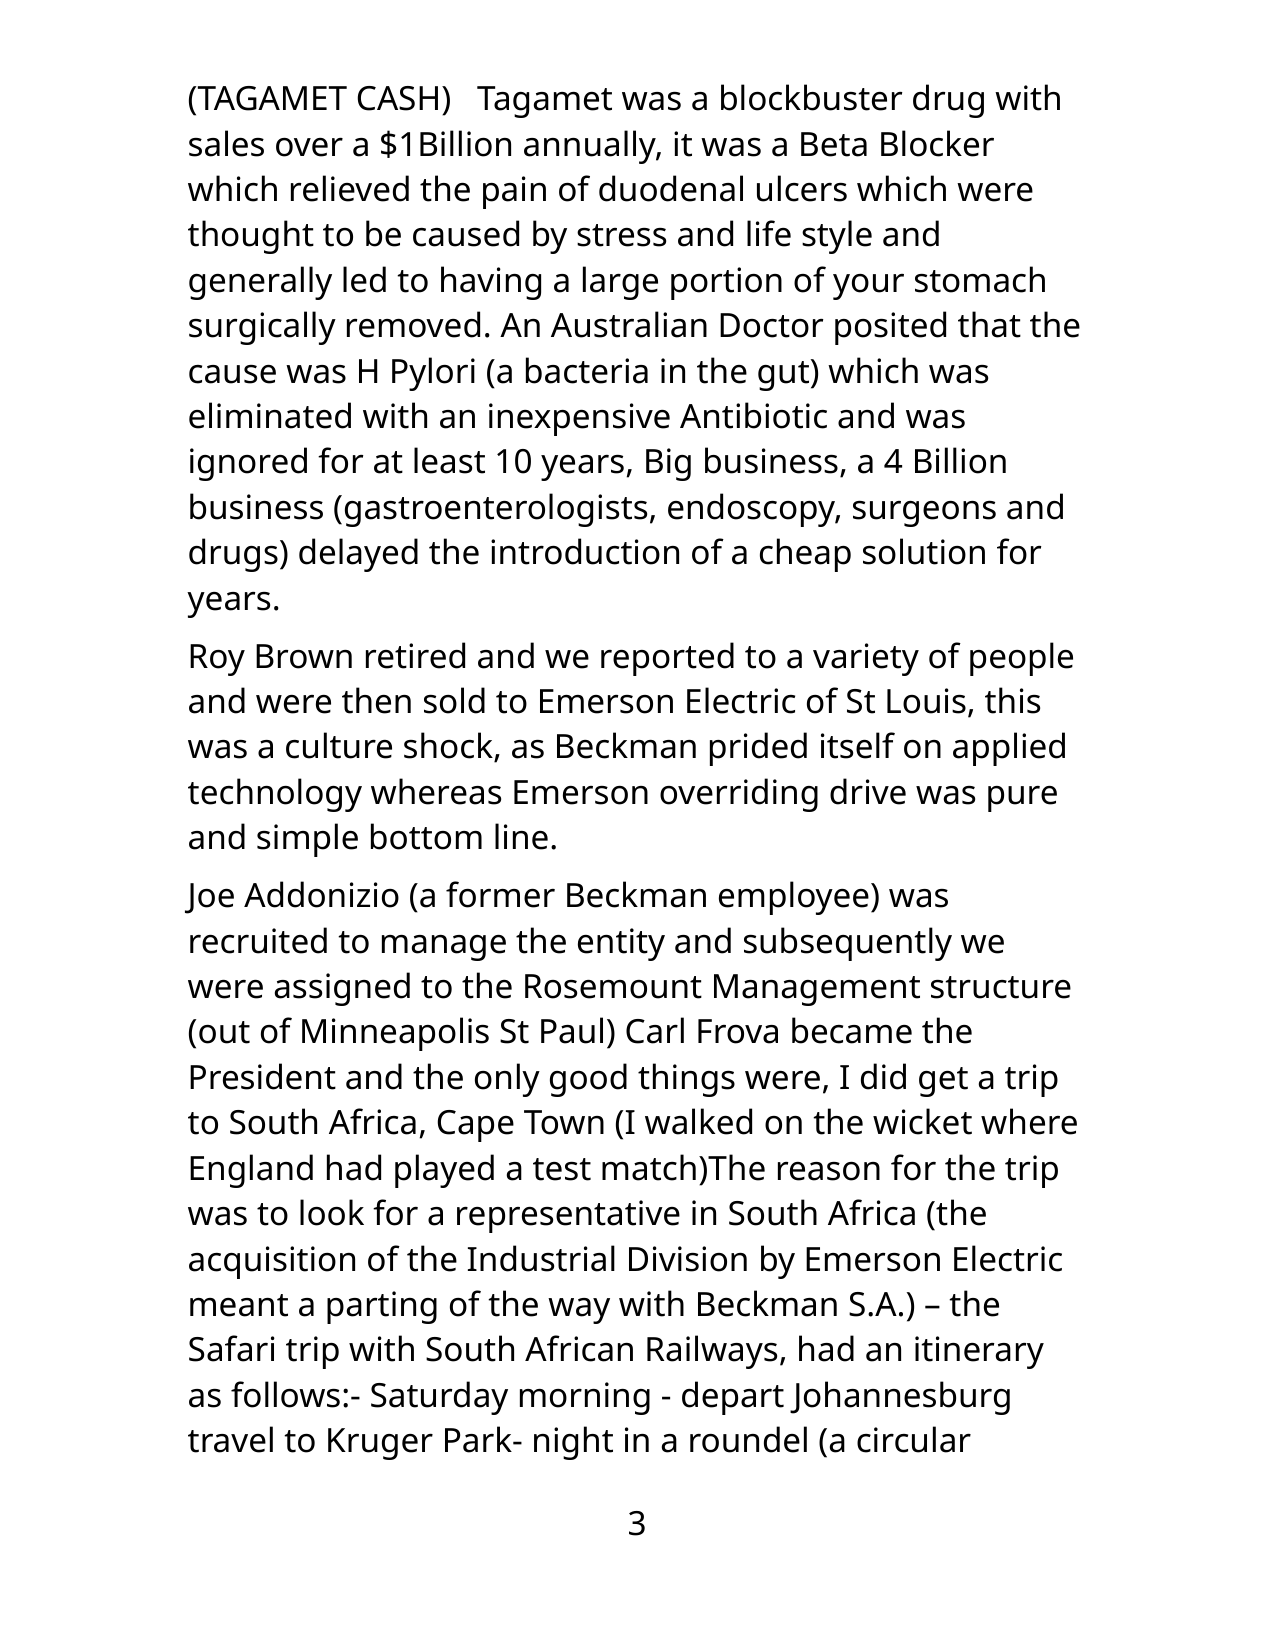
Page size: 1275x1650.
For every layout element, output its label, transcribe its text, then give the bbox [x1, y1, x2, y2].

text Roy Brown retired and we reported to a variety of people and were then sold to Emerson Electric of St Louis, this was a culture shock, as Beckman prided itself on applied technology whereas Emerson overriding drive was pure and simple bottom line. [187, 632, 1087, 859]
text (TAGAMET CASH) Tagamet was a blockbuster drug with sales over a $1Billion annually, it was a Beta Blocker which relieved the pain of duodenal ulcers which were thought to be caused by stress and life style and generally led to having a large portion of your stomach surgically removed. An Australian Doctor posited that the cause was H Pylori (a bacteria in the gut) which was eliminated with an inexpensive Antibiotic and was ignored for at least 10 years, Big business, a 4 Billion business (gastroenterologists, endoscopy, surgeons and drugs) delayed the introduction of a cheap solution for years. [187, 75, 1087, 620]
text Joe Addonizio (a former Beckman employee) was recruited to manage the entity and subsequently we were assigned to the Rosemount Management structure (out of Minneapolis St Paul) Carl Frova became the President and the only good things were, I did get a trip to South Africa, Cape Town (I walked on the wicket where England had played a test match)The reason for the trip was to look for a representative in South Africa (the acquisition of the Industrial Division by Emerson Electric meant a parting of the way with Beckman S.A.) – the Safari trip with South African Railways, had an itinerary as follows:- Saturday morning - depart Johannesburg travel to Kruger Park- night in a roundel (a circular [187, 872, 1087, 1462]
